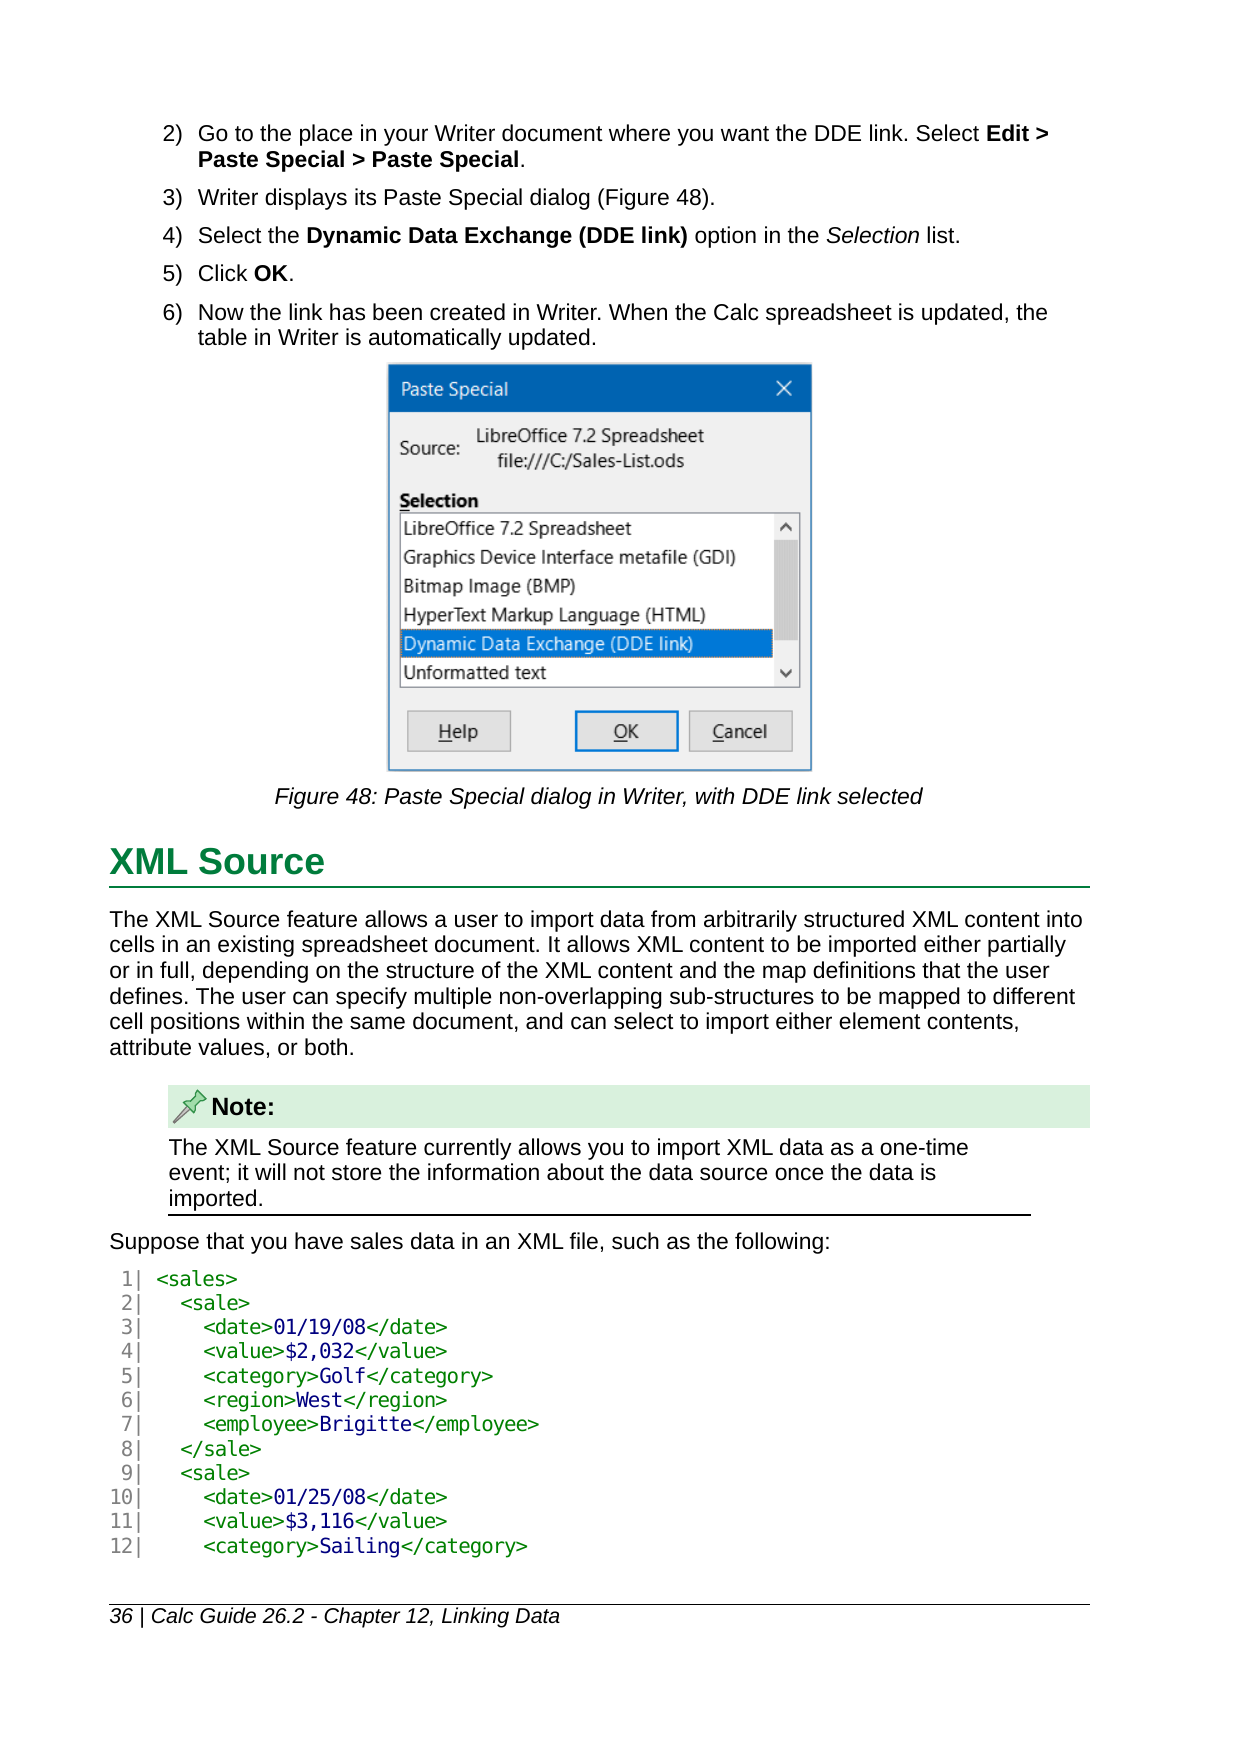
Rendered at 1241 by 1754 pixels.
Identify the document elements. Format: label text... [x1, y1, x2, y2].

text 8| </sale> [109, 1437, 1090, 1461]
text 1| <sales> [109, 1267, 1090, 1291]
subtitle XML Source [109, 841, 1090, 886]
subtitle Note: [168, 1085, 1090, 1128]
list Writer displays its Paste Special dialog (Figure 48). [183, 185, 1090, 210]
text 6| <region>West</region> [109, 1388, 1090, 1412]
list Now the link has been created in Writer. When the Calc spreadsheet is updated, the table in Writer is automatically updated. [183, 299, 1090, 350]
text 5| <category>Golf</category> [109, 1364, 1090, 1388]
list Go to the place in your Writer document where you want the DDE link. Select Edit > Paste Special > Paste Special. [183, 121, 1090, 172]
text 10| <date>01/25/08</date> [109, 1485, 1090, 1509]
text The XML Source feature allows a user to import data from arbitrarily structured XML content into cells in an existing spreadsheet document. It allows XML content to be imported either partially or in full, depending on the structure of the XML content and the map definitions that the user defines. The user can specify multiple non-overlapping sub-structures to be mapped to different cell positions within the same document, and can select to import either element contents, attribute values, or both. [109, 907, 1090, 1060]
text Figure 48: Paste Special dialog in Writer, with DDE link selected [274, 784, 925, 809]
list Click OK. [183, 261, 1090, 287]
text 11| <value>$3,116</value> [109, 1509, 1090, 1534]
text 2| <sale> [109, 1291, 1090, 1315]
text The XML Source feature currently allows you to import XML data as a one-time event; it will not store the information about the data source once the data is imported. [168, 1134, 1031, 1214]
picture [386, 362, 813, 772]
text 4| <value>$2,032</value> [109, 1339, 1090, 1364]
text 7| <employee>Brigitte</employee> [109, 1412, 1090, 1437]
list Select the Dynamic Data Exchange (DDE link) option in the Selection list. [183, 223, 1090, 248]
text 12| <category>Sailing</category> [109, 1534, 1090, 1558]
text 3| <date>01/19/08</date> [109, 1315, 1090, 1339]
text 9| <sale> [109, 1461, 1090, 1485]
text Suppose that you have sales data in an XML file, such as the following: [109, 1229, 1090, 1254]
